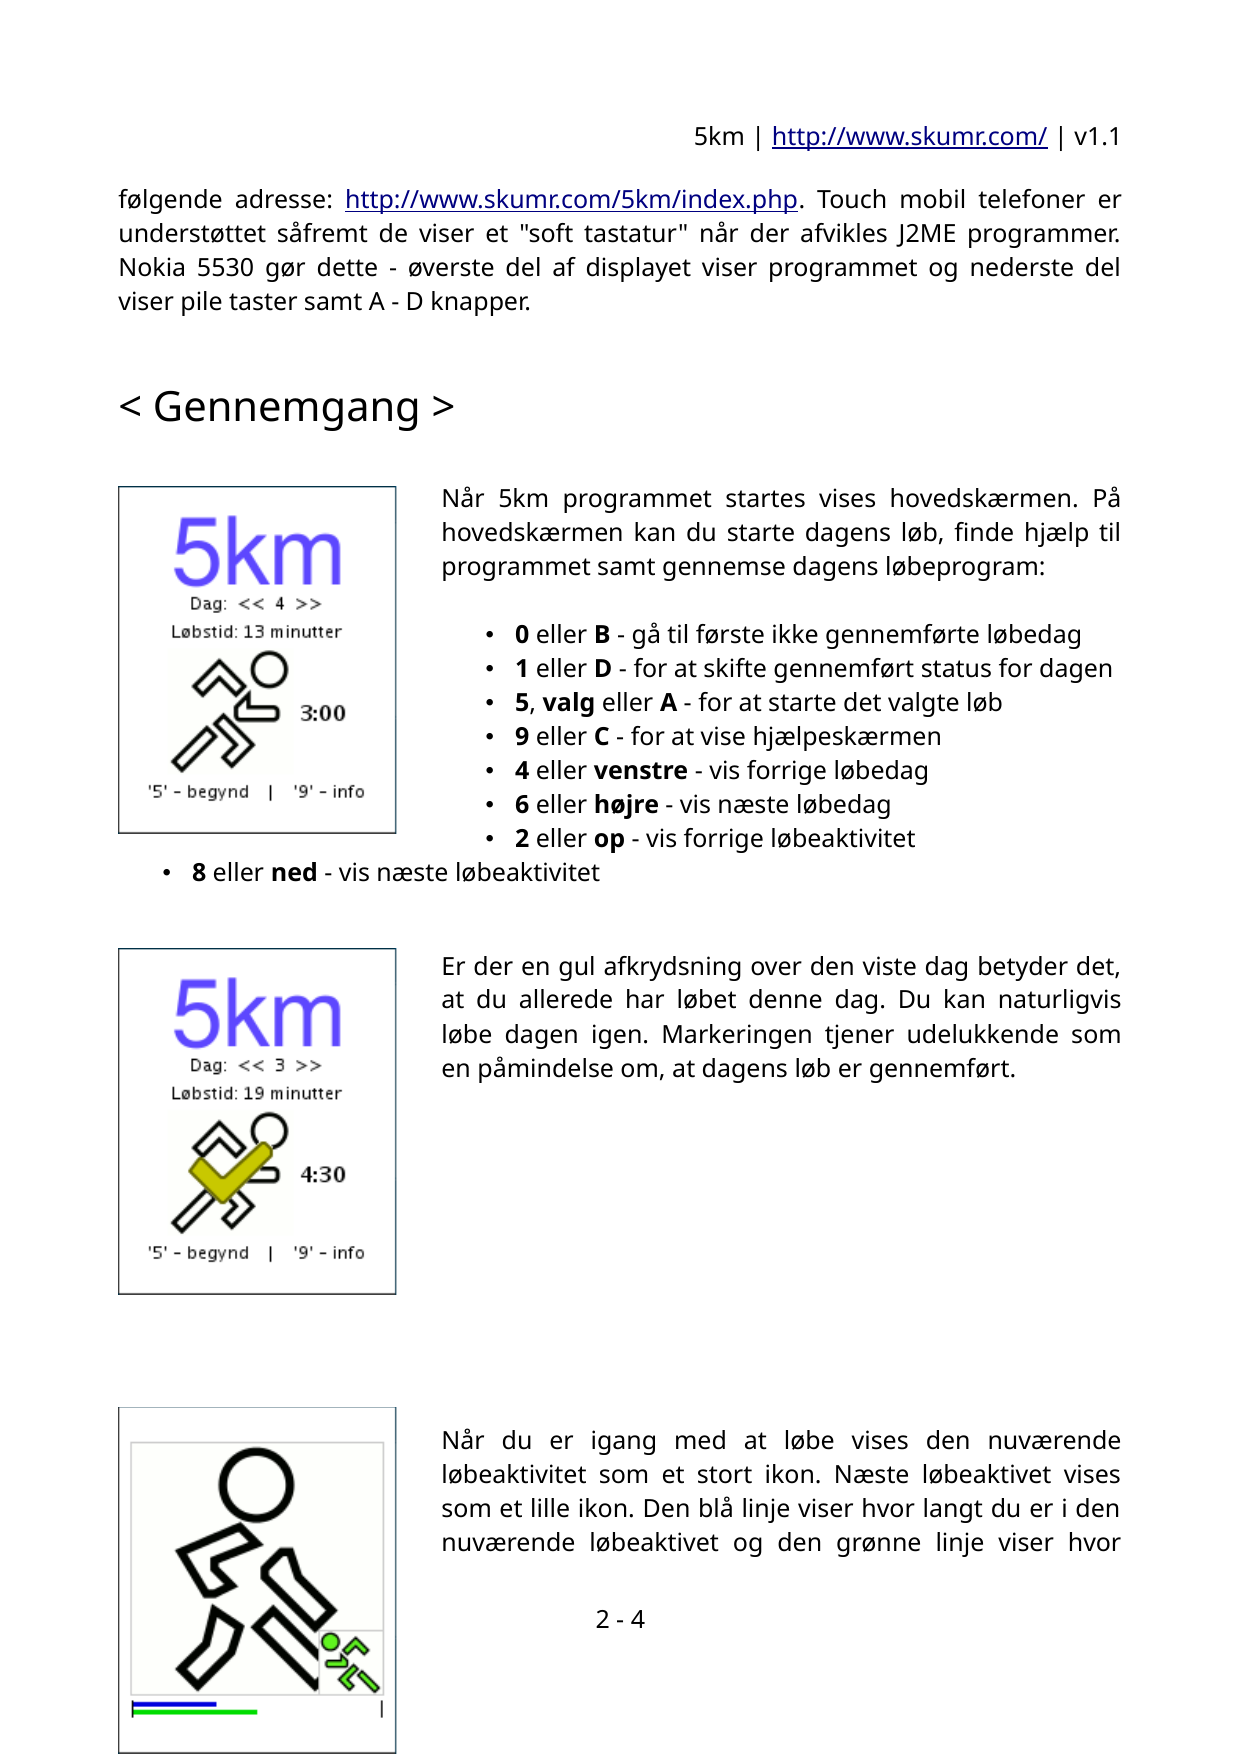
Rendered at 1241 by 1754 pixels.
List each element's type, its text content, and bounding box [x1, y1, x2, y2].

text følgende adresse: http://www.skumr.com/5km/index.php. Touch mobil telefoner er understøttet såfremt de viser et "soft tastatur" når der afvikles J2ME programmer. Nokia 5530 gør dette - øverste del af displayet viser programmet og nederste del viser pile taster samt A - D knapper. [118, 182, 1122, 318]
list 5, valg eller A - for at starte det valgte løb [397, 685, 1122, 719]
text Når du er igang med at løbe vises den nuværende løbeaktivitet som et stort ikon. Næste løbeaktivet vises som et lille ikon. Den blå linje viser hvor langt du er i den nuværende løbeaktivet og den grønne linje viser hvor [397, 1423, 1122, 1559]
picture [118, 950, 397, 1295]
list 1 eller D - for at skifte gennemført status for dagen [397, 651, 1122, 685]
text Er der en gul afkrydsning over den viste dag betyder det, at du allerede har løbet denne dag. Du kan naturligvis løbe dagen igen. Markeringen tjener udelukkende som en påmindelse om, at dagens løb er gennemført. [397, 948, 1122, 1084]
list 8 eller ned - vis næste løbeaktivitet [162, 855, 1122, 889]
picture [118, 488, 397, 834]
list 9 eller C - for at vise hjælpeskærmen [397, 719, 1122, 753]
list 4 eller venstre - vis forrige løbedag [397, 753, 1122, 787]
list 2 eller op - vis forrige løbeaktivitet [162, 821, 1122, 855]
list 0 eller B - gå til første ikke gennemførte løbedag [397, 617, 1122, 651]
text Når 5km programmet startes vises hovedskærmen. På hovedskærmen kan du starte dagens løb, finde hjælp til programmet samt gennemse dagens løbeprogram: [118, 480, 1122, 582]
text < Gennemgang > [118, 377, 1122, 434]
list 6 eller højre - vis næste løbedag [397, 787, 1122, 821]
picture [118, 1407, 397, 1754]
